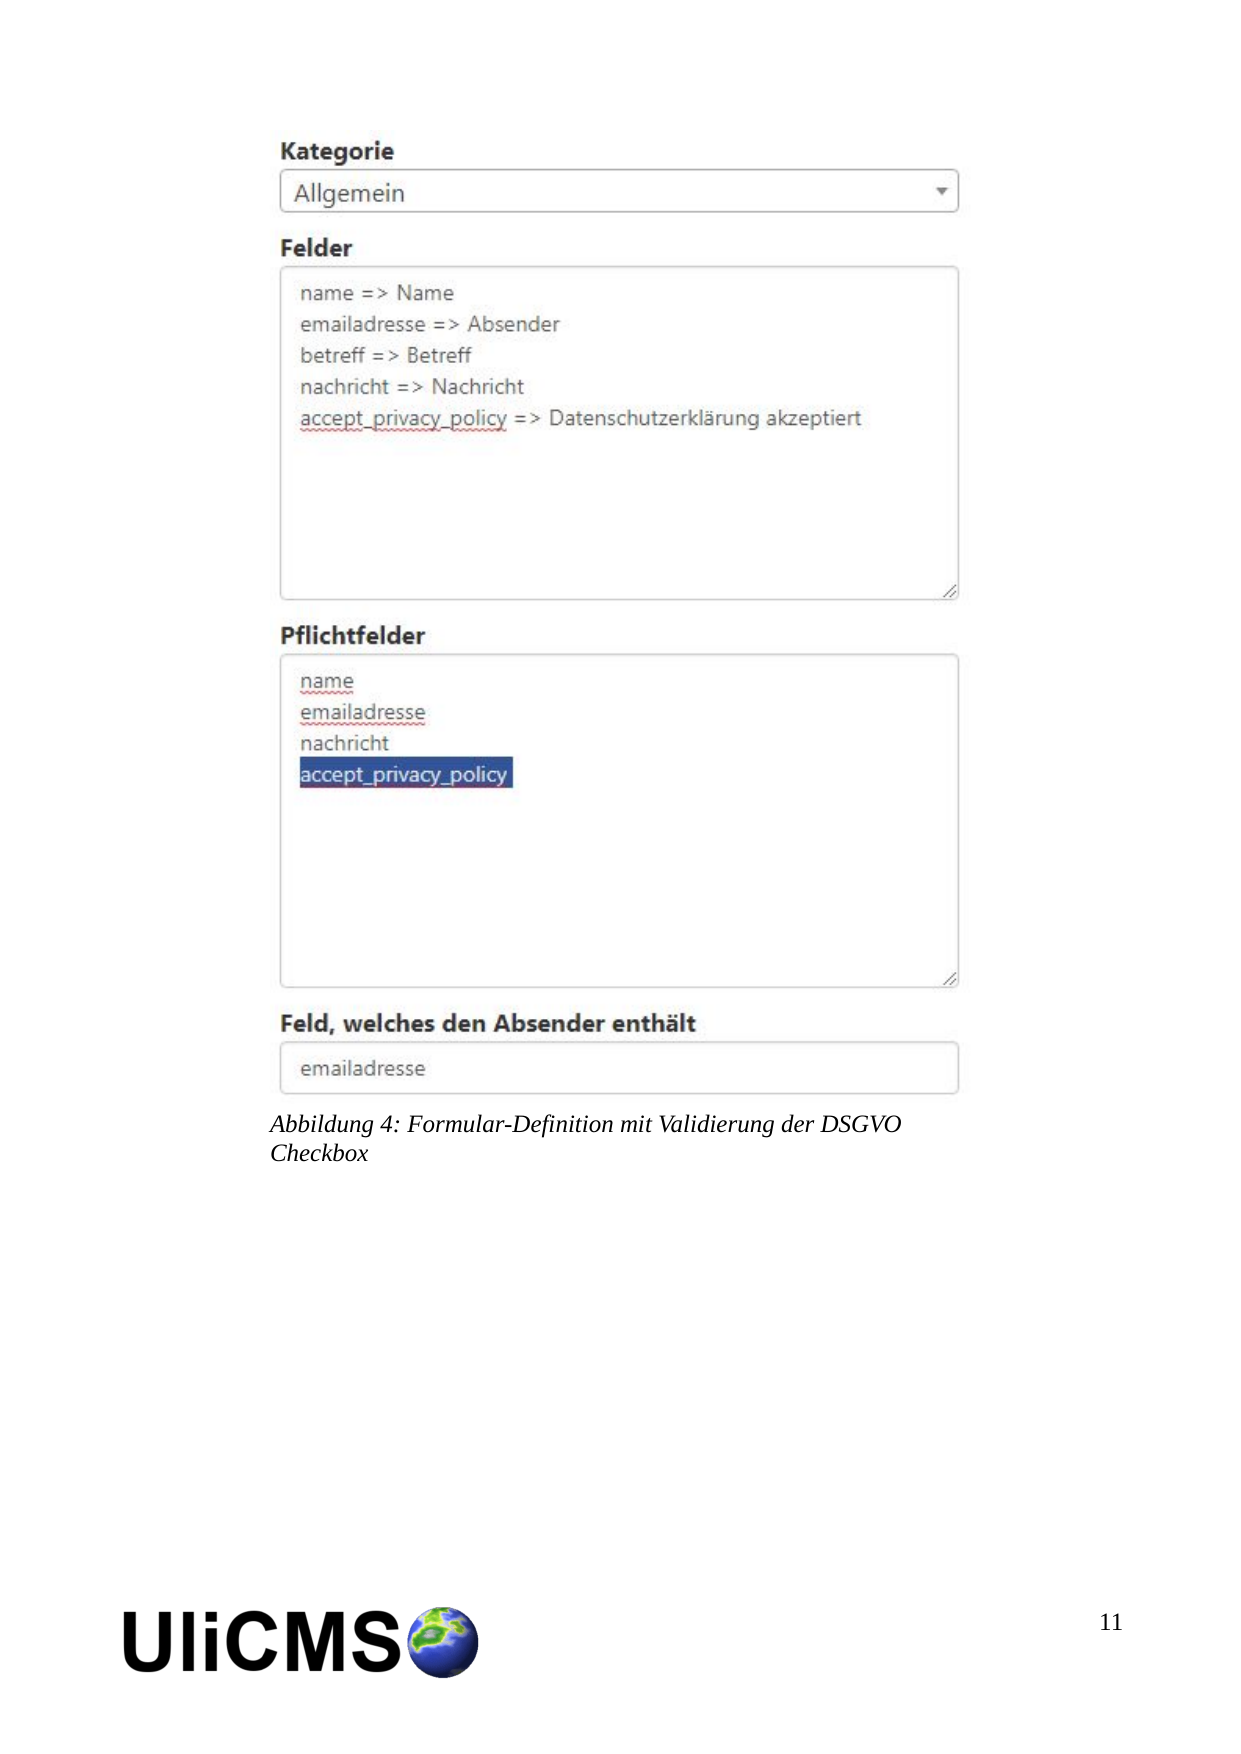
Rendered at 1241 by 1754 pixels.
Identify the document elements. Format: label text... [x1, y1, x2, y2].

picture [269, 130, 972, 1104]
text Abbildung 4: Formular-Definition mit Validierung der DSGVO Checkbox [270, 1104, 971, 1167]
picture [118, 1607, 479, 1681]
